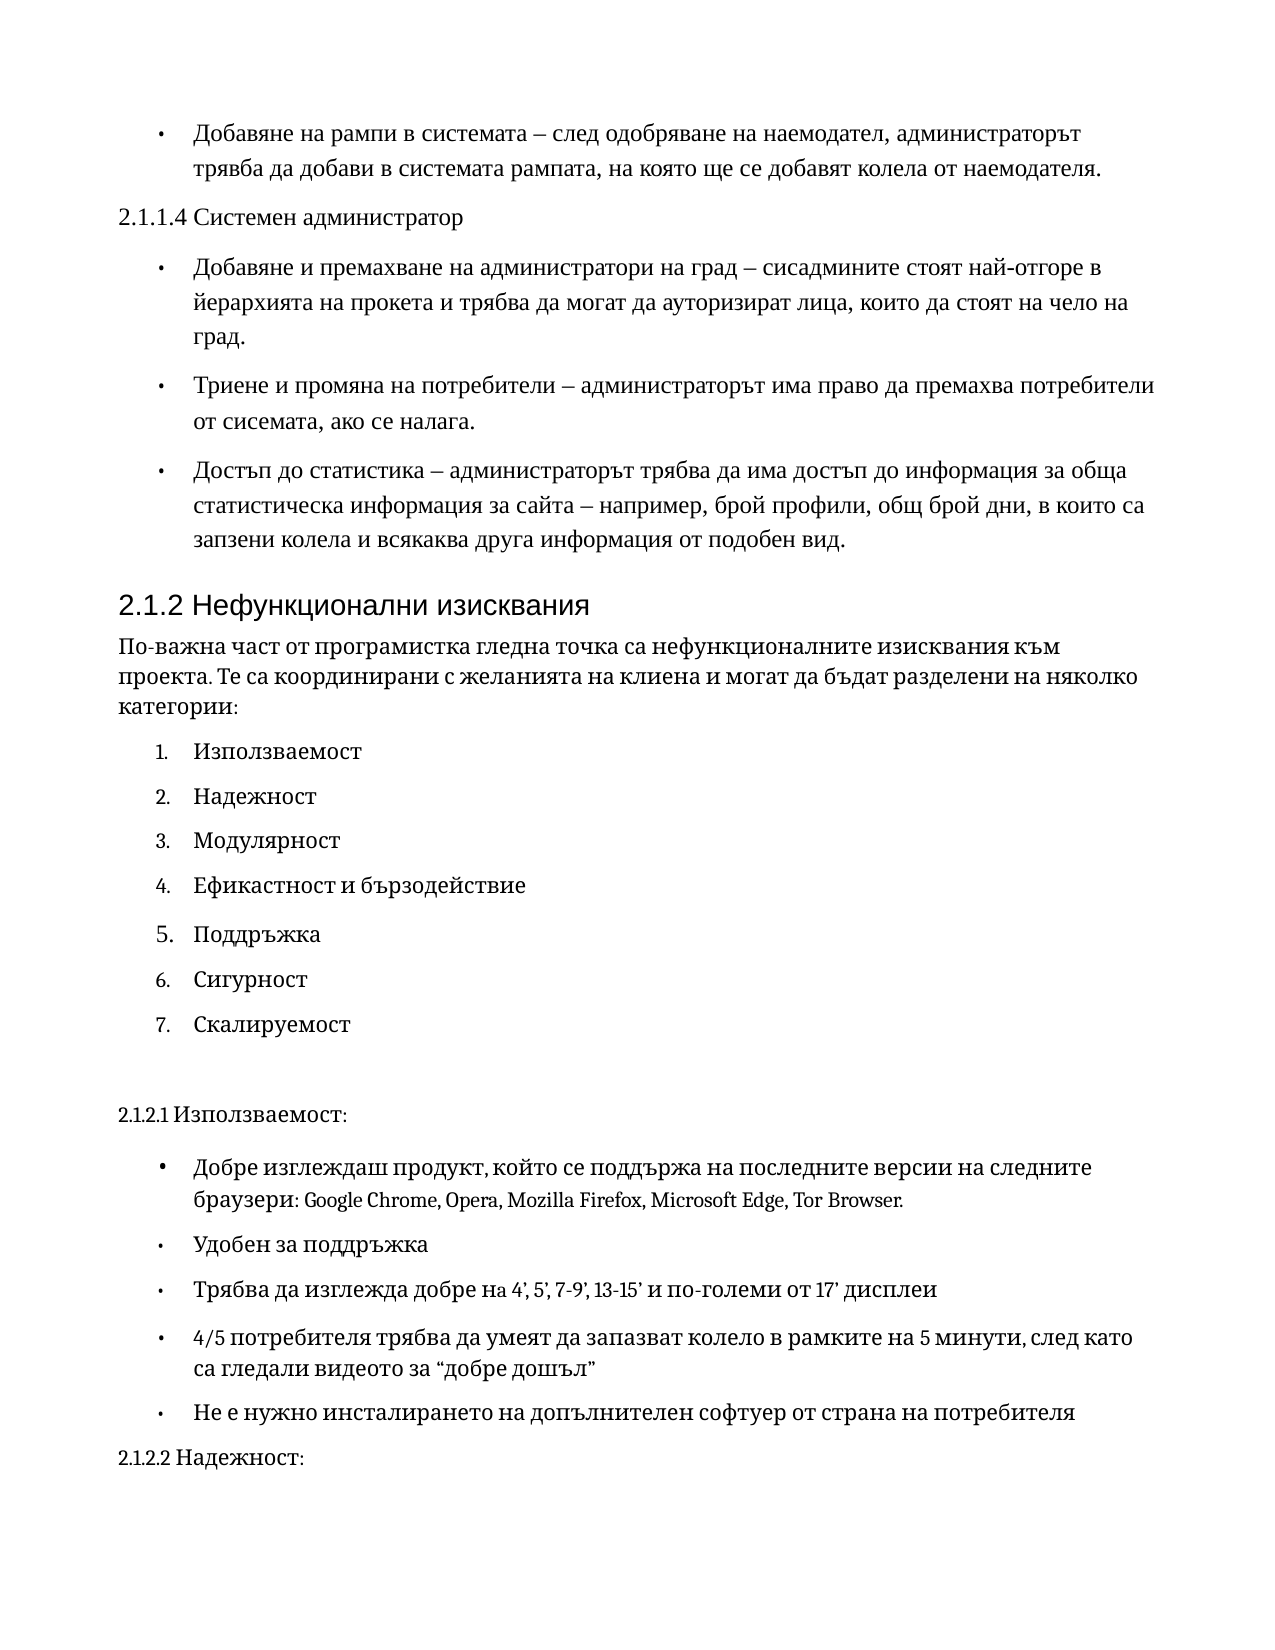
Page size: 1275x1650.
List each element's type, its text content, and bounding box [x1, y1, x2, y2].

text 2.1.2.1 Използваемост: [118, 1102, 1157, 1128]
list Модулярност [156, 829, 1157, 854]
list Ефикастност и бързодействие [156, 874, 1157, 899]
list Не е нужно инсталирането на допълнителен софтуер от страна на потребителя [156, 1401, 1157, 1426]
list Удобен за поддръжка [156, 1233, 1157, 1258]
list Добре изглеждаш продукт, който се поддържа на последните версии на следните браузери: Google Chrome, Opera, Mozilla Firefox, Microsoft Edge, Tor Browser. [156, 1147, 1157, 1213]
list 4/5 потребителя трябва да умеят да запазват колело в рамките на 5 минути, след като са гледали видеото за “добре дошъл” [156, 1322, 1157, 1381]
text 2.1.1.4 Системен администратор [118, 202, 1157, 231]
list Триене и промяна на потребители – администраторът има право да премахва потребители от сисемата, ако се налага. [156, 370, 1157, 434]
list Надежност [156, 784, 1157, 810]
list Сигурност [156, 968, 1157, 993]
list Скалируемост [156, 1013, 1157, 1038]
list Добавяне на рампи в системата – след одобряване на наемодател, администраторът трявба да добави в системата рампата, на която ще се добавят колела от наемодателя. [156, 118, 1157, 182]
text 2.1.2.2 Надежност: [118, 1446, 1157, 1471]
list Поддръжка [156, 919, 1157, 948]
list Достъп до статистика – администраторът трябва да има достъп до информация за обща статистическа информация за сайта – например, брой профили, общ брой дни, в които са запзени колела и всякаква друга информация от подобен вид. [156, 455, 1157, 553]
text По-важна част от програмистка гледна точка са нефункционалните изисквания към проекта. Те са координирани с желанията на клиена и могат да бъдат разделени на няколко категории: [118, 634, 1157, 720]
list Добавяне и премахване на администратори на град – сисадмините стоят най-отгоре в йерархията на прокета и трябва да могат да ауторизират лица, които да стоят на чело на град. [156, 252, 1157, 350]
list Трябва да изглежда добре нa 4’, 5’, 7-9’, 13-15’ и по-големи от 17’ дисплеи [156, 1278, 1157, 1303]
subtitle 2.1.2 Нефункционални изисквания [118, 588, 1157, 622]
list Използваемост [156, 740, 1157, 765]
